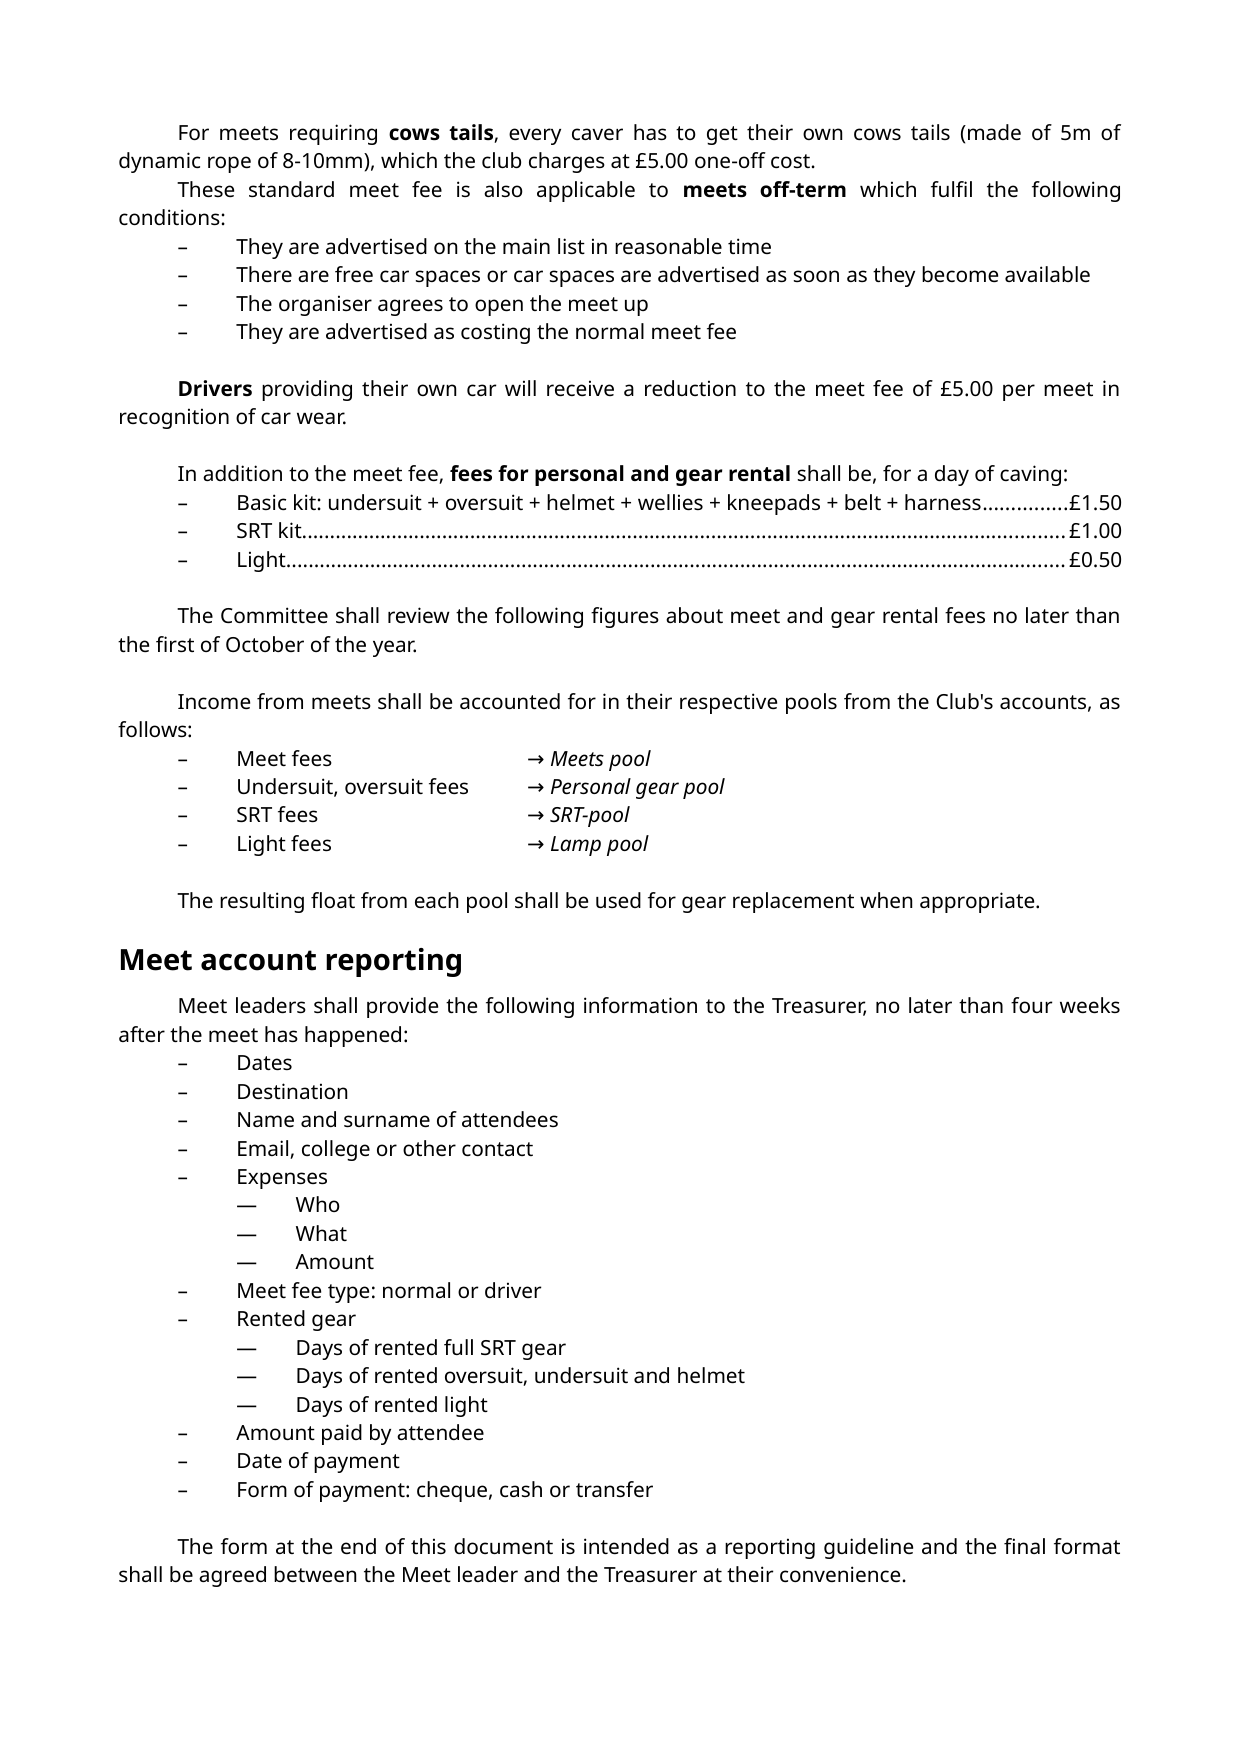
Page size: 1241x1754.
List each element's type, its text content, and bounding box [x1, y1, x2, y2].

list What [236, 1219, 1122, 1247]
list Dates [177, 1048, 1122, 1077]
list Basic kit: undersuit + oversuit + helmet + wellies + kneepads + belt + harness £1.50 [177, 488, 1122, 516]
text The resulting float from each pool shall be used for gear replacement when appropriate. [118, 886, 1122, 914]
text These standard meet fee is also applicable to meets off-term which fulfil the following conditions: [118, 175, 1122, 232]
list Undersuit, oversuit fees → Personal gear pool [177, 772, 1122, 801]
list Date of payment [177, 1447, 1122, 1475]
list Days of rented oversuit, undersuit and helmet [236, 1361, 1122, 1390]
list Meet fee type: normal or driver [177, 1276, 1122, 1304]
list Expenses [177, 1162, 1122, 1191]
text For meets requiring cows tails, every caver has to get their own cows tails (made of 5m of dynamic rope of 8-10mm), which the club charges at £5.00 one-off cost. [118, 118, 1122, 175]
list Email, college or other contact [177, 1134, 1122, 1162]
text In addition to the meet fee, fees for personal and gear rental shall be, for a day of caving: [118, 459, 1122, 488]
list Meet fees → Meets pool [177, 744, 1122, 772]
list Light fees → Lamp pool [177, 829, 1122, 857]
subtitle Meet account reporting [118, 939, 1122, 979]
list Amount [236, 1247, 1122, 1276]
text Drivers providing their own car will receive a reduction to the meet fee of £5.00 per meet in recognition of car wear. [118, 374, 1122, 431]
list The organiser agrees to open the meet up [177, 289, 1122, 317]
list Form of payment: cheque, cash or transfer [177, 1475, 1122, 1503]
list Light £0.50 [177, 545, 1122, 573]
list Who [236, 1191, 1122, 1219]
list There are free car spaces or car spaces are advertised as soon as they become available [177, 260, 1122, 289]
text The Committee shall review the following figures about meet and gear rental fees no later than the first of October of the year. [118, 602, 1122, 658]
list Destination [177, 1077, 1122, 1105]
text The form at the end of this document is intended as a reporting guideline and the final format shall be agreed between the Meet leader and the Treasurer at their convenience. [118, 1532, 1122, 1589]
list Amount paid by attendee [177, 1418, 1122, 1447]
list Rented gear [177, 1304, 1122, 1333]
list They are advertised on the main list in reasonable time [177, 232, 1122, 260]
list They are advertised as costing the normal meet fee [177, 317, 1122, 346]
list Days of rented full SRT gear [236, 1333, 1122, 1361]
text Income from meets shall be accounted for in their respective pools from the Club's accounts, as follows: [118, 687, 1122, 744]
list Days of rented light [236, 1390, 1122, 1418]
list Name and surname of attendees [177, 1105, 1122, 1134]
list SRT kit £1.00 [177, 516, 1122, 545]
text Meet leaders shall provide the following information to the Treasurer, no later than four weeks after the meet has happened: [118, 992, 1122, 1048]
list SRT fees → SRT-pool [177, 801, 1122, 829]
